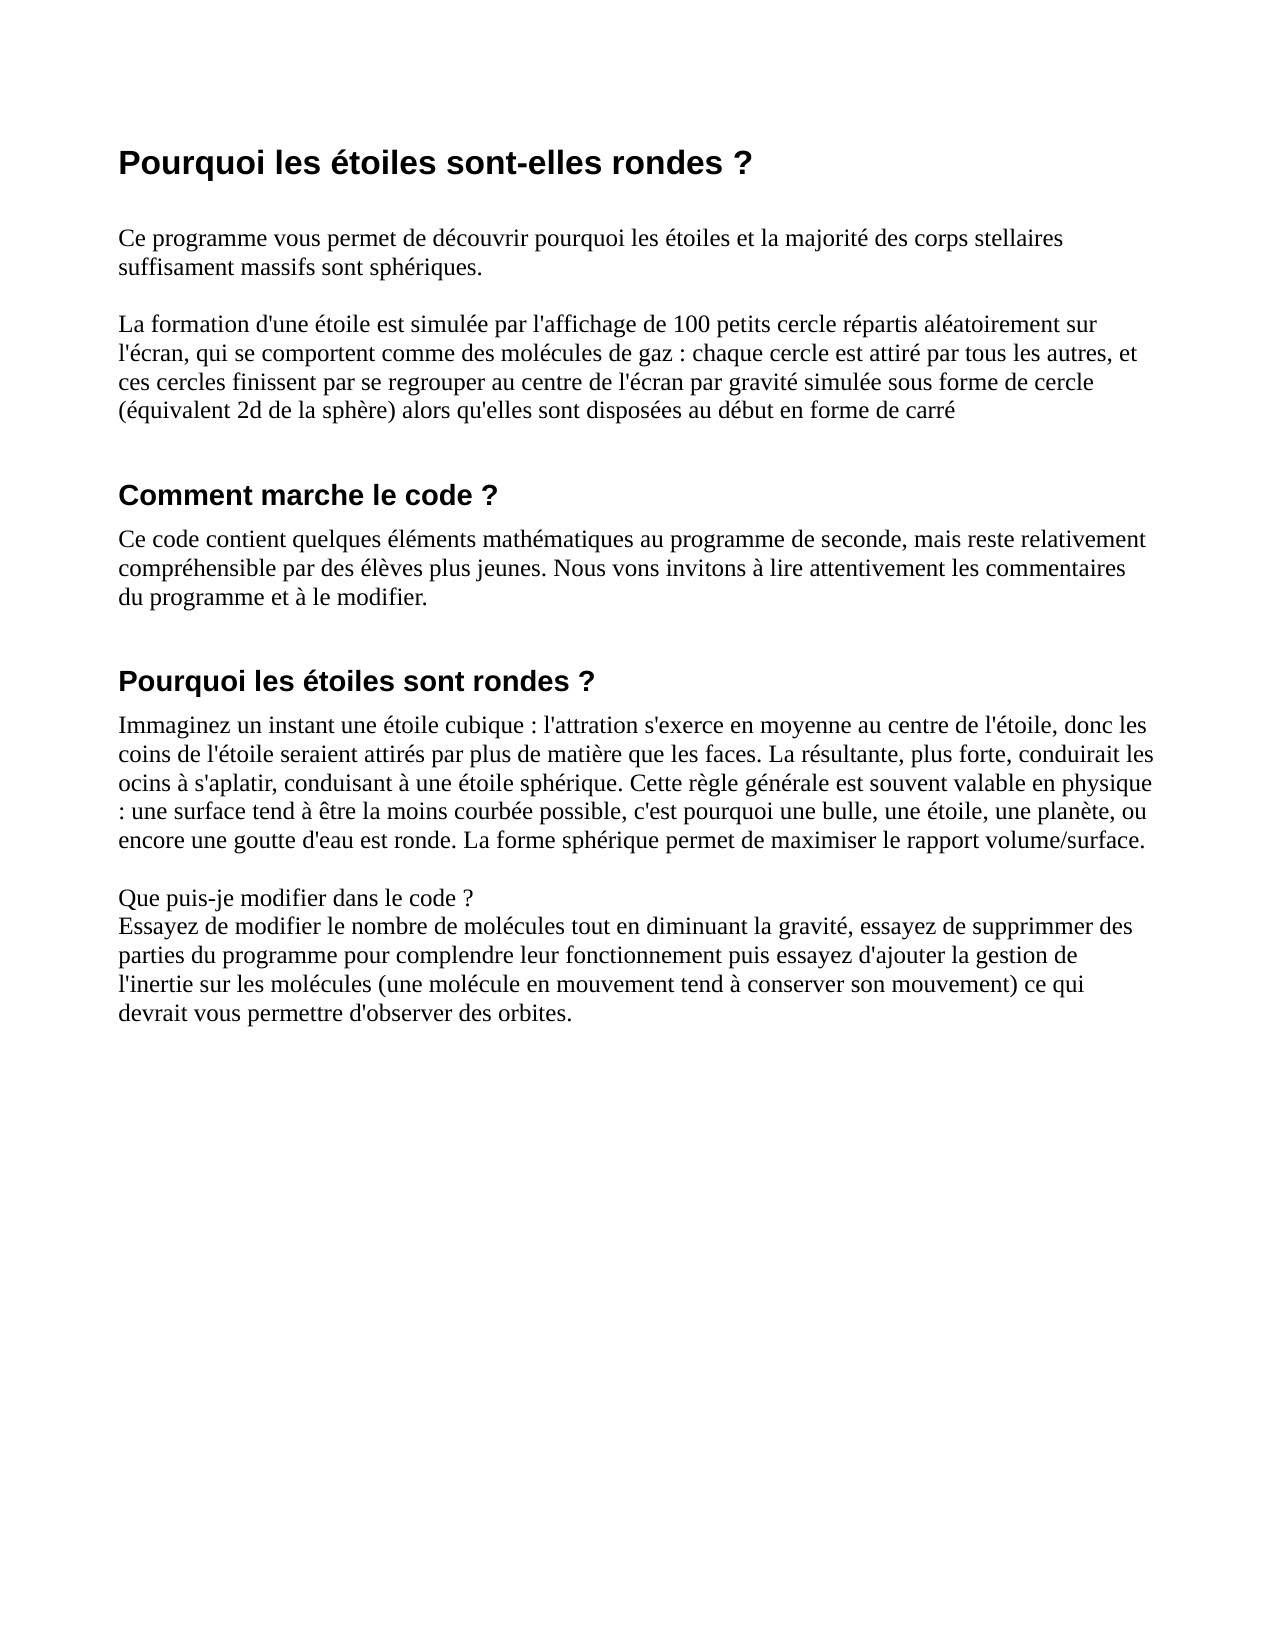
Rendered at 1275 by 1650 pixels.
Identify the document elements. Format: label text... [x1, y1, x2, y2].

text La formation d'une étoile est simulée par l'affichage de 100 petits cercle répartis aléatoirement sur l'écran, qui se comportent comme des molécules de gaz : chaque cercle est attiré par tous les autres, et ces cercles finissent par se regrouper au centre de l'écran par gravité simulée sous forme de cercle (équivalent 2d de la sphère) alors qu'elles sont disposées au début en forme de carré [118, 309, 1157, 424]
subtitle Pourquoi les étoiles sont-elles rondes ? [118, 143, 1157, 182]
text Immaginez un instant une étoile cubique : l'attration s'exerce en moyenne au centre de l'étoile, donc les coins de l'étoile seraient attirés par plus de matière que les faces. La résultante, plus forte, conduirait les ocins à s'aplatir, conduisant à une étoile sphérique. Cette règle générale est souvent valable en physique : une surface tend à être la moins courbée possible, c'est pourquoi une bulle, une étoile, une planète, ou encore une goutte d'eau est ronde. La forme sphérique permet de maximiser le rapport volume/surface. [118, 710, 1157, 854]
text Ce programme vous permet de découvrir pourquoi les étoiles et la majorité des corps stellaires suffisament massifs sont sphériques. [118, 223, 1157, 281]
subtitle Comment marche le code ? [118, 478, 1157, 512]
text Que puis-je modifier dans le code ? [118, 883, 1157, 911]
text Essayez de modifier le nombre de molécules tout en diminuant la gravité, essayez de supprimmer des parties du programme pour complendre leur fonctionnement puis essayez d'ajouter la gestion de l'inertie sur les molécules (une molécule en mouvement tend à conserver son mouvement) ce qui devrait vous permettre d'observer des orbites. [118, 911, 1157, 1026]
subtitle Pourquoi les étoiles sont rondes ? [118, 664, 1157, 698]
text Ce code contient quelques éléments mathématiques au programme de seconde, mais reste relativement compréhensible par des élèves plus jeunes. Nous vons invitons à lire attentivement les commentaires du programme et à le modifier. [118, 524, 1157, 610]
